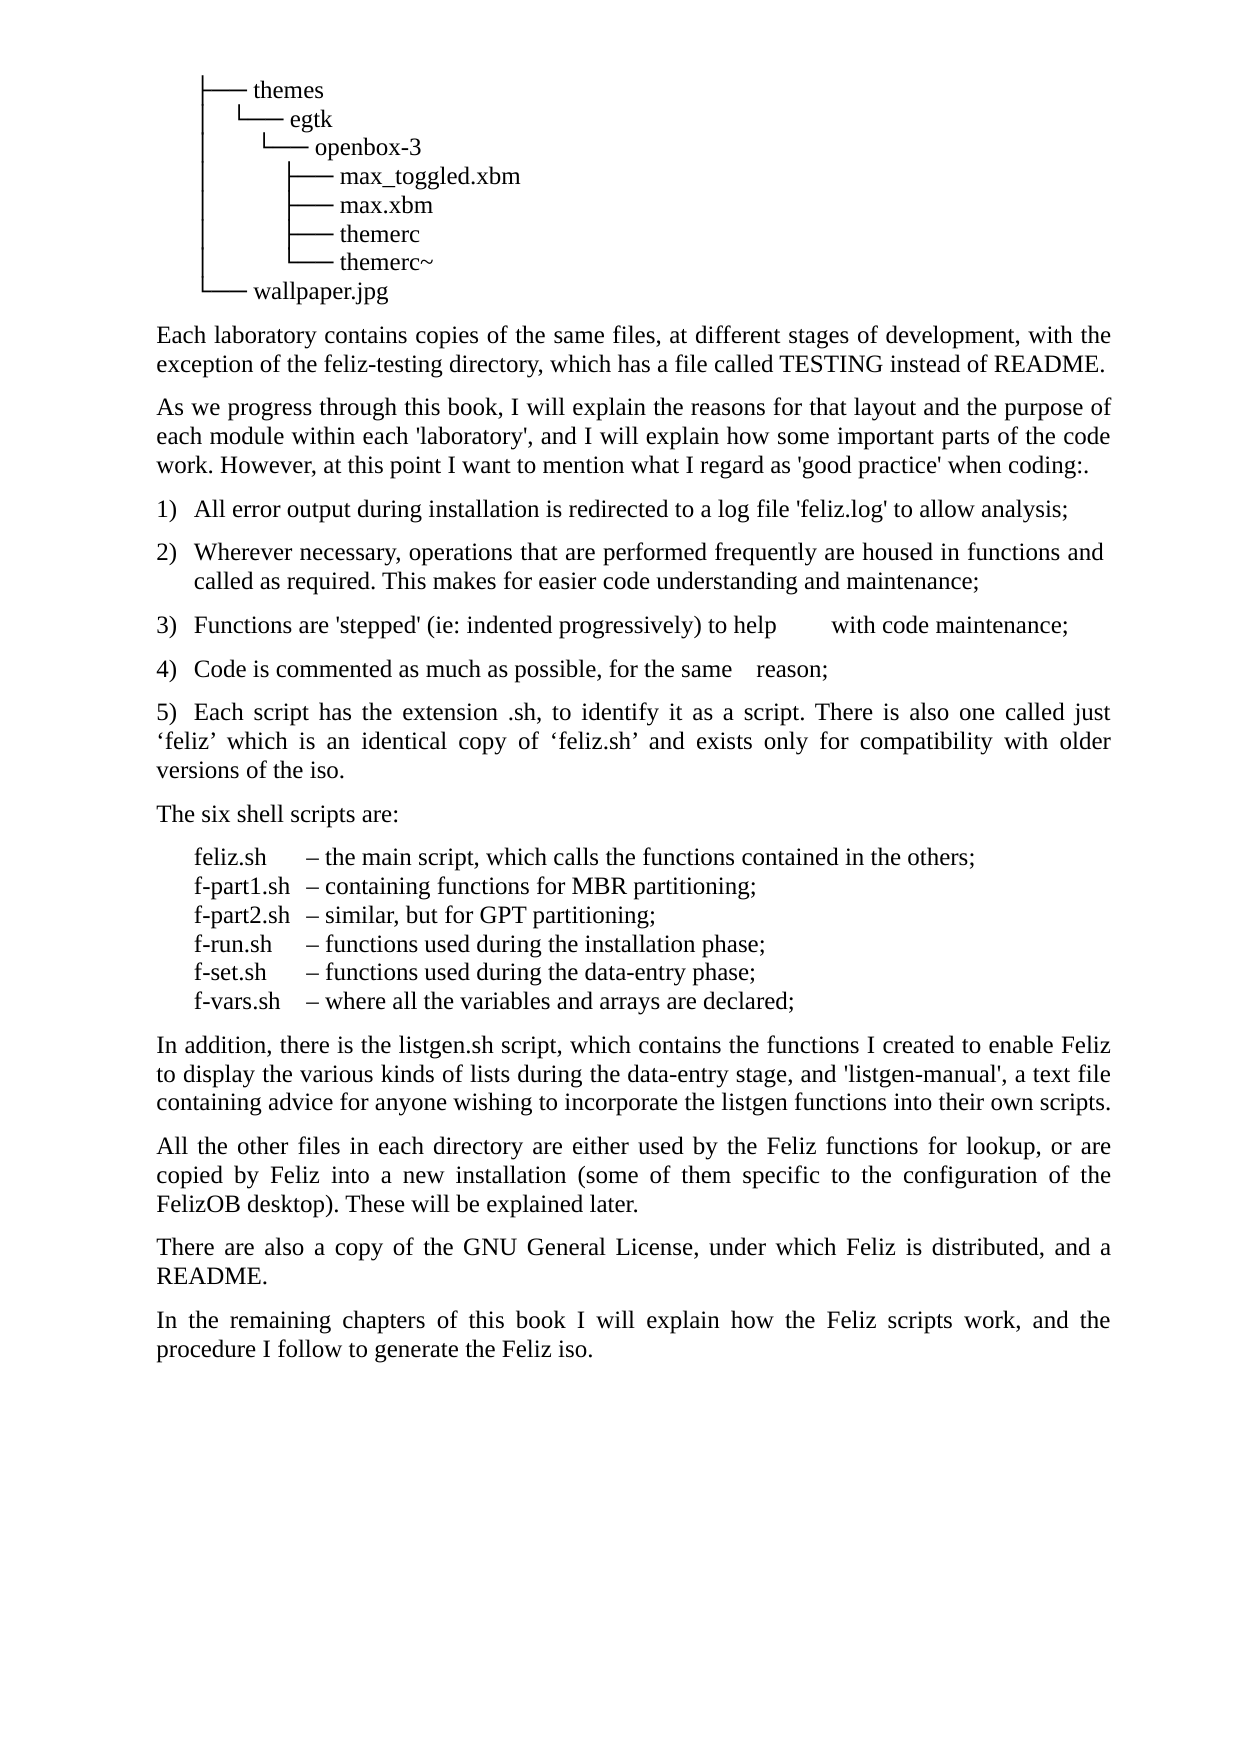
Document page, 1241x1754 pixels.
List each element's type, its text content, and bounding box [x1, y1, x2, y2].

text 3) Functions are 'stepped' (ie: indented progressively) to help with code maintenance; [156, 610, 1112, 639]
text │ └── openbox-3 [203, 132, 1112, 161]
text │ ├── max.xbm [156, 190, 201, 219]
text │ ├── max_toggled.xbm [156, 161, 201, 190]
text │ ├── max_toggled.xbm [203, 161, 288, 190]
text All the other files in each directory are either used by the Feliz functions for lookup, or are copied by Feliz into a new installation (some of them specific to the configuration of the FelizOB desktop). These will be explained later. [156, 1131, 1112, 1217]
text │ ├── max.xbm [290, 190, 1112, 219]
text In addition, there is the listgen.sh script, which contains the functions I created to enable Feliz to display the various kinds of lists during the data-entry stage, and 'listgen-manual', a text file containing advice for anyone wishing to incorporate the listgen functions into their own scripts. [156, 1030, 1112, 1116]
text │ └── themerc~ [156, 247, 201, 276]
text │ └── egtk [203, 104, 1112, 132]
text 4) Code is commented as much as possible, for the same reason; [156, 654, 1112, 682]
text └── wallpaper.jpg [156, 276, 1112, 305]
text f-part1.sh – containing functions for MBR partitioning; [156, 871, 1112, 900]
text There are also a copy of the GNU General License, under which Feliz is distributed, and a README. [156, 1232, 1112, 1290]
text ├── themes [156, 75, 201, 104]
text 5) Each script has the extension .sh, to identify it as a script. There is also one called just ‘feliz’ which is an identical copy of ‘feliz.sh’ and exists only for compatibility with older versions of the iso. [156, 697, 1112, 784]
text │ ├── max_toggled.xbm [290, 161, 1112, 190]
text ├── themes [203, 75, 1112, 104]
text │ ├── themerc [290, 219, 1112, 247]
text The six shell scripts are: [156, 799, 1112, 827]
text As we progress through this book, I will explain the reasons for that layout and the purpose of each module within each 'laboratory', and I will explain how some important parts of the code work. However, at this point I want to mention what I regard as 'good practice' when coding:. [156, 392, 1112, 479]
text f-run.sh – functions used during the installation phase; [156, 929, 1112, 957]
text feliz.sh – the main script, which calls the functions contained in the others; [156, 842, 1112, 871]
text f-vars.sh – where all the variables and arrays are declared; [156, 986, 1112, 1015]
text │ └── themerc~ [203, 247, 1112, 276]
text f-set.sh – functions used during the data-entry phase; [156, 957, 1112, 986]
text │ └── openbox-3 [156, 132, 201, 161]
text In the remaining chapters of this book I will explain how the Feliz scripts work, and the procedure I follow to generate the Feliz iso. [156, 1305, 1112, 1362]
text │ ├── max.xbm [203, 190, 288, 219]
text │ ├── themerc [203, 219, 288, 247]
text │ ├── themerc [156, 219, 201, 247]
text Each laboratory contains copies of the same files, at different stages of development, with the exception of the feliz-testing directory, which has a file called TESTING instead of README. [156, 320, 1112, 377]
text │ └── egtk [156, 104, 201, 132]
text f-part2.sh – similar, but for GPT partitioning; [156, 900, 1112, 929]
text 2) Wherever necessary, operations that are performed frequently are housed in functions and called as required. This makes for easier code understanding and maintenance; [156, 537, 1112, 595]
text 1) All error output during installation is redirected to a log file 'feliz.log' to allow analysis; [156, 494, 1112, 522]
